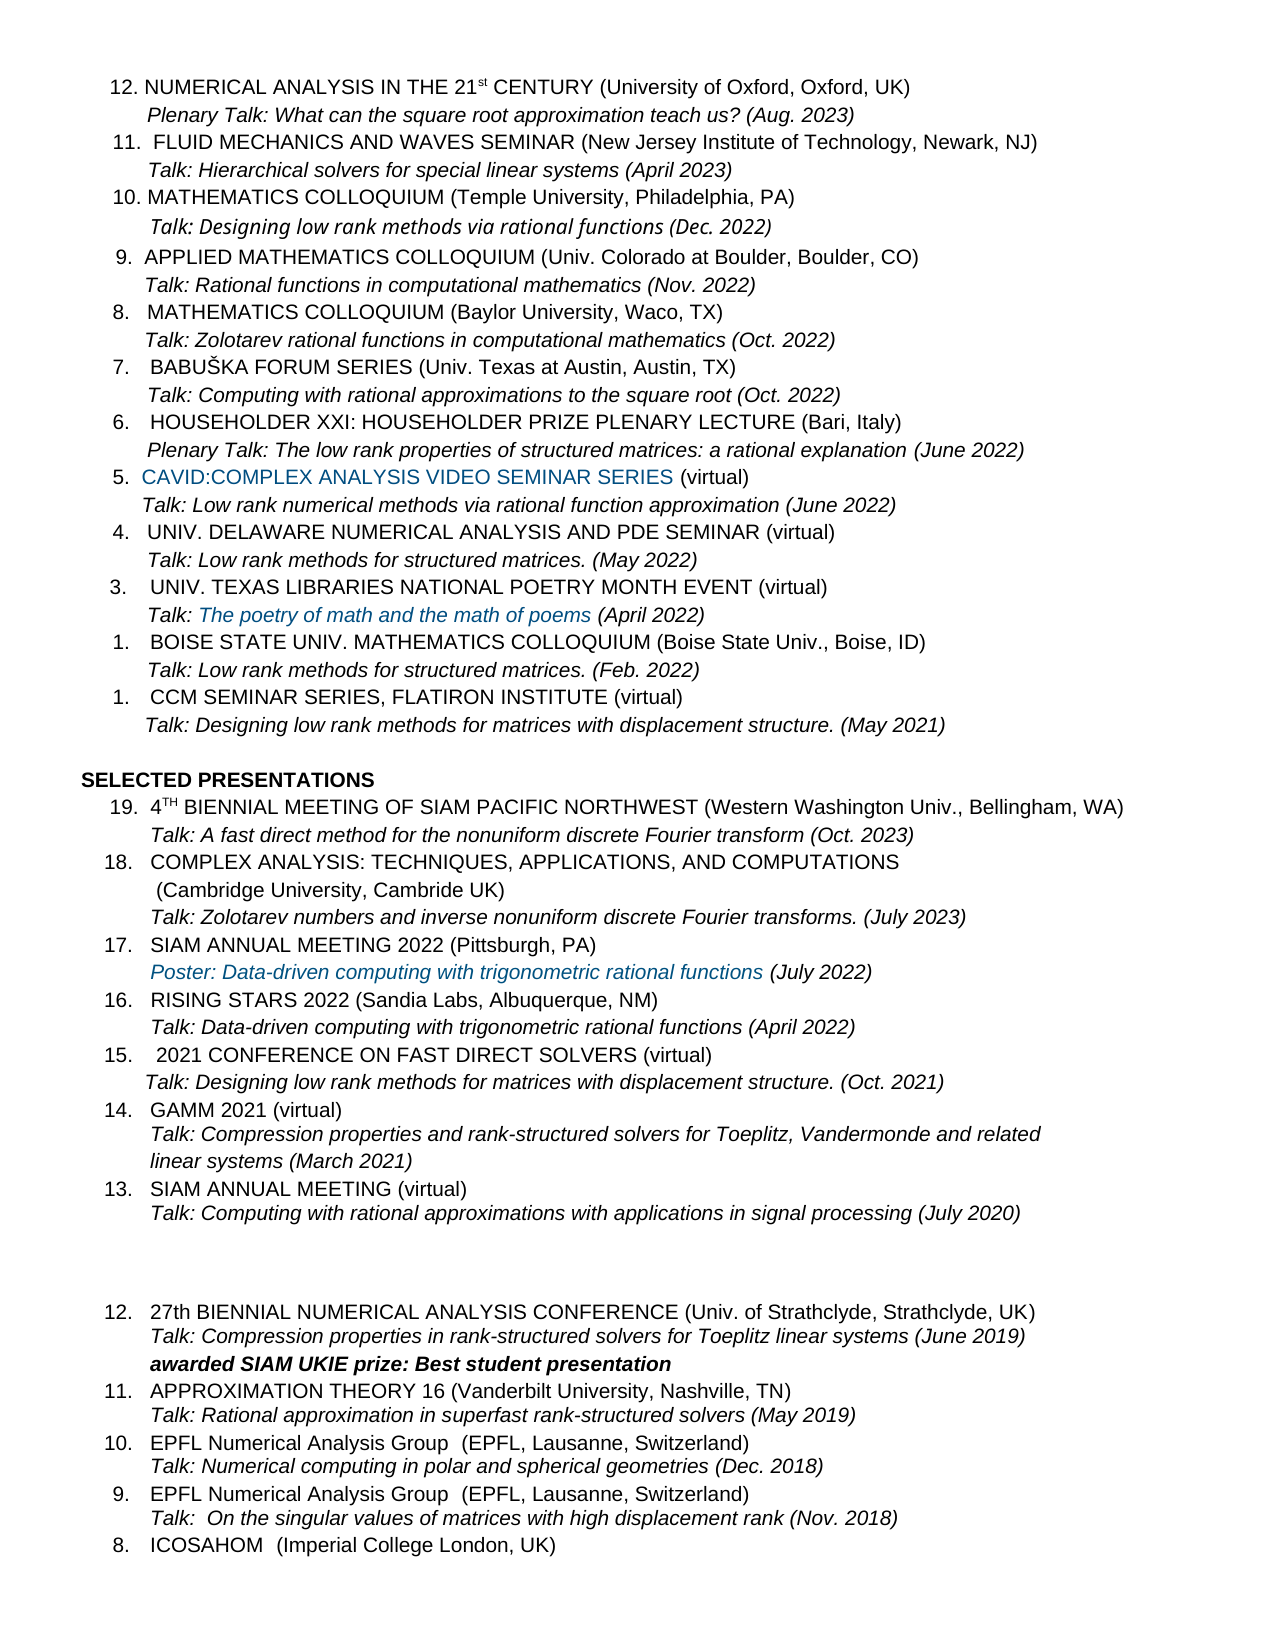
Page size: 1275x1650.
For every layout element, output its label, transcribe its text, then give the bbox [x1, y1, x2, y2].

text Talk: Zolotarev rational functions in computational mathematics (Oct. 2022) [75, 328, 1200, 352]
text Talk: Designing low rank methods via rational functions (Dec. 2022) [75, 212, 1200, 241]
text 15. 2021 CONFERENCE ON FAST DIRECT SOLVERS (virtual) [75, 1043, 1200, 1067]
text Talk: Data-driven computing with trigonometric rational functions (April 2022) [75, 1015, 1200, 1039]
text Talk: Hierarchical solvers for special linear systems (April 2023) [75, 157, 1200, 181]
text 8. ICOSAHOM (Imperial College London, UK) [112, 1533, 1200, 1557]
text 10. MATHEMATICS COLLOQUIUM (Temple University, Philadelphia, PA) [75, 185, 1200, 209]
text 18. COMPLEX ANALYSIS: TECHNIQUES, APPLICATIONS, AND COMPUTATIONS [75, 850, 1200, 874]
text 10. EPFL Numerical Analysis Group (EPFL, Lausanne, Switzerland) [75, 1430, 1200, 1454]
text 17. SIAM ANNUAL MEETING 2022 (Pittsburgh, PA) [75, 933, 1200, 957]
text Plenary Talk: The low rank properties of structured matrices: a rational explanation (June 2022) [112, 438, 1200, 462]
text 3. UNIV. TEXAS LIBRARIES NATIONAL POETRY MONTH EVENT (virtual) [75, 575, 1200, 599]
text Talk: Numerical computing in polar and spherical geometries (Dec. 2018) [75, 1454, 1200, 1478]
text 12. NUMERICAL ANALYSIS IN THE 21st CENTURY (University of Oxford, Oxford, UK) [75, 75, 1200, 99]
text Talk: Zolotarev numbers and inverse nonuniform discrete Fourier transforms. (July 2023) [75, 905, 1200, 929]
list CCM SEMINAR SERIES, FLATIRON INSTITUTE (virtual) [112, 685, 1200, 709]
text (Cambridge University, Cambride UK) [75, 878, 1200, 902]
text 19. 4TH BIENNIAL MEETING OF SIAM PACIFIC NORTHWEST (Western Washington Univ., Bellingham, WA) [75, 795, 1200, 819]
text Talk: Rational functions in computational mathematics (Nov. 2022) [75, 273, 1200, 297]
text Talk: Computing with rational approximations to the square root (Oct. 2022) [112, 383, 1200, 407]
text Talk: Computing with rational approximations with applications in signal processing (July 2020) [75, 1201, 1200, 1224]
text Talk: On the singular values of matrices with high displacement rank (Nov. 2018) [75, 1506, 1200, 1530]
text 8. MATHEMATICS COLLOQUIUM (Baylor University, Waco, TX) [75, 300, 1200, 324]
text Talk: A fast direct method for the nonuniform discrete Fourier transform (Oct. 2023) [75, 823, 1200, 847]
text Talk: Low rank numerical methods via rational function approximation (June 2022) [112, 493, 1200, 517]
text Talk: Low rank methods for structured matrices. (May 2022) [112, 548, 1200, 572]
text 16. RISING STARS 2022 (Sandia Labs, Albuquerque, NM) [75, 988, 1200, 1012]
list BOISE STATE UNIV. MATHEMATICS COLLOQUIUM (Boise State Univ., Boise, ID) [112, 630, 1200, 654]
text 12. 27th BIENNIAL NUMERICAL ANALYSIS CONFERENCE (Univ. of Strathclyde, Strathclyde, UK) [75, 1300, 1200, 1324]
list BABUŠKA FORUM SERIES (Univ. Texas at Austin, Austin, TX) [112, 355, 1200, 379]
text Plenary Talk: What can the square root approximation teach us? (Aug. 2023) [75, 102, 1200, 126]
text Talk: Compression properties and rank-structured solvers for Toeplitz, Vandermonde and related linear systems (March 2021) [150, 1122, 1200, 1173]
list HOUSEHOLDER XXI: HOUSEHOLDER PRIZE PLENARY LECTURE (Bari, Italy) [112, 410, 1200, 434]
text awarded SIAM UKIE prize: Best student presentation [75, 1351, 1200, 1375]
text Talk: Rational approximation in superfast rank-structured solvers (May 2019) [75, 1403, 1200, 1427]
text 13. SIAM ANNUAL MEETING (virtual) [75, 1177, 1200, 1201]
text 14. GAMM 2021 (virtual) [75, 1098, 1200, 1122]
text 11. FLUID MECHANICS AND WAVES SEMINAR (New Jersey Institute of Technology, Newark, NJ) [75, 130, 1200, 154]
text 9. APPLIED MATHEMATICS COLLOQUIUM (Univ. Colorado at Boulder, Boulder, CO) [75, 245, 1200, 269]
text 9. EPFL Numerical Analysis Group (EPFL, Lausanne, Switzerland) [112, 1482, 1200, 1506]
text Talk: Designing low rank methods for matrices with displacement structure. (Oct. 2021) [75, 1070, 1200, 1094]
text 5. CAVID:COMPLEX ANALYSIS VIDEO SEMINAR SERIES (virtual) [112, 465, 1200, 489]
text Talk: Designing low rank methods for matrices with displacement structure. (May 2021) [75, 713, 1200, 737]
text 11. APPROXIMATION THEORY 16 (Vanderbilt University, Nashville, TN) [75, 1379, 1200, 1403]
text Talk: The poetry of math and the math of poems (April 2022) [75, 603, 1200, 627]
text Poster: Data-driven computing with trigonometric rational functions (July 2022) [75, 960, 1200, 984]
text 4. UNIV. DELAWARE NUMERICAL ANALYSIS AND PDE SEMINAR (virtual) [112, 520, 1200, 544]
text SELECTED PRESENTATIONS [75, 768, 1200, 792]
text Talk: Low rank methods for structured matrices. (Feb. 2022) [112, 658, 1200, 682]
text Talk: Compression properties in rank-structured solvers for Toeplitz linear systems (June 2019) [75, 1324, 1200, 1348]
